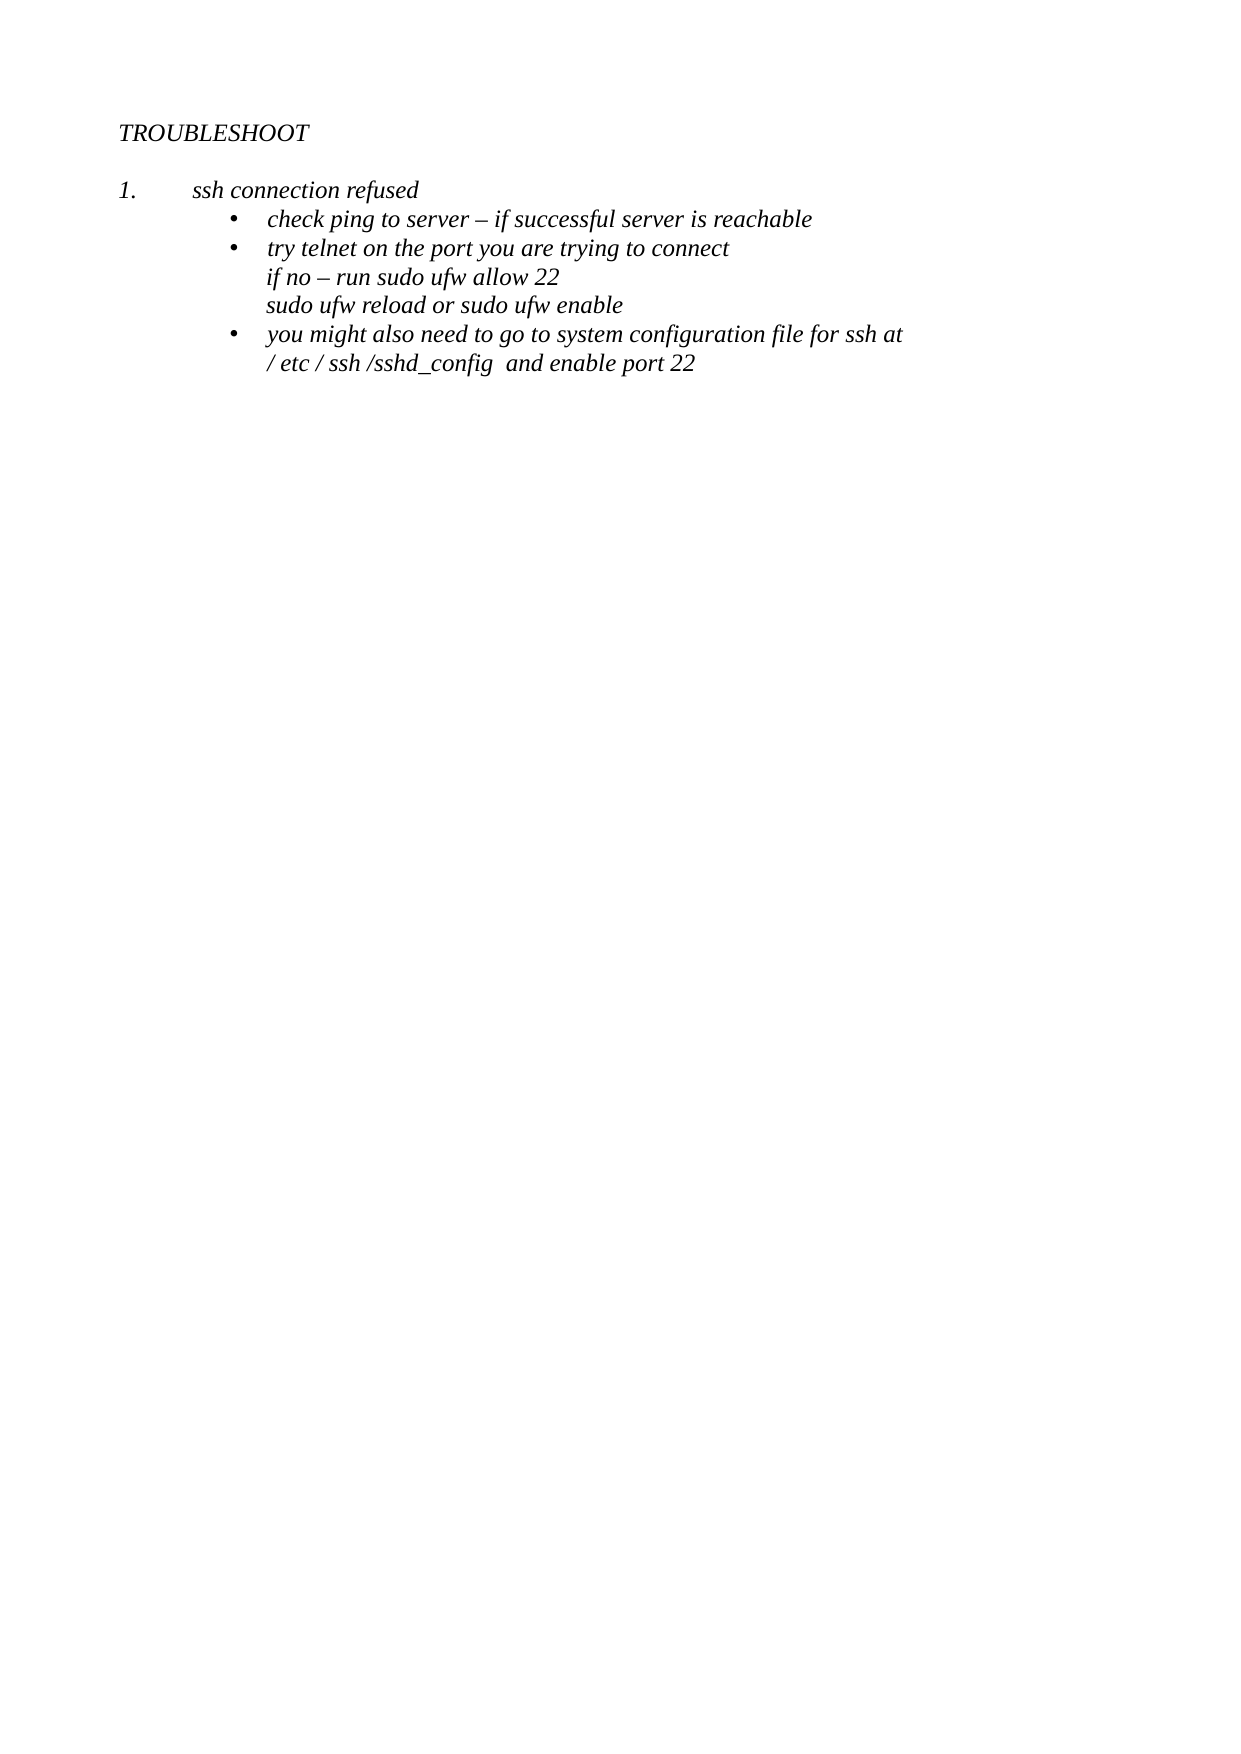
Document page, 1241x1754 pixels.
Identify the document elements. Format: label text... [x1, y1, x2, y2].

text sudo ufw reload or sudo ufw enable [118, 291, 1122, 319]
list try telnet on the port you are trying to connect [229, 233, 1122, 262]
text if no – run sudo ufw allow 22 [118, 262, 1122, 291]
list check ping to server – if successful server is reachable [229, 204, 1122, 233]
list you might also need to go to system configuration file for ssh at [229, 319, 1122, 348]
text TROUBLESHOOT [118, 118, 1122, 147]
list / etc / ssh /sshd_config and enable port 22 [229, 348, 1122, 377]
text 1. ssh connection refused [118, 176, 1122, 204]
